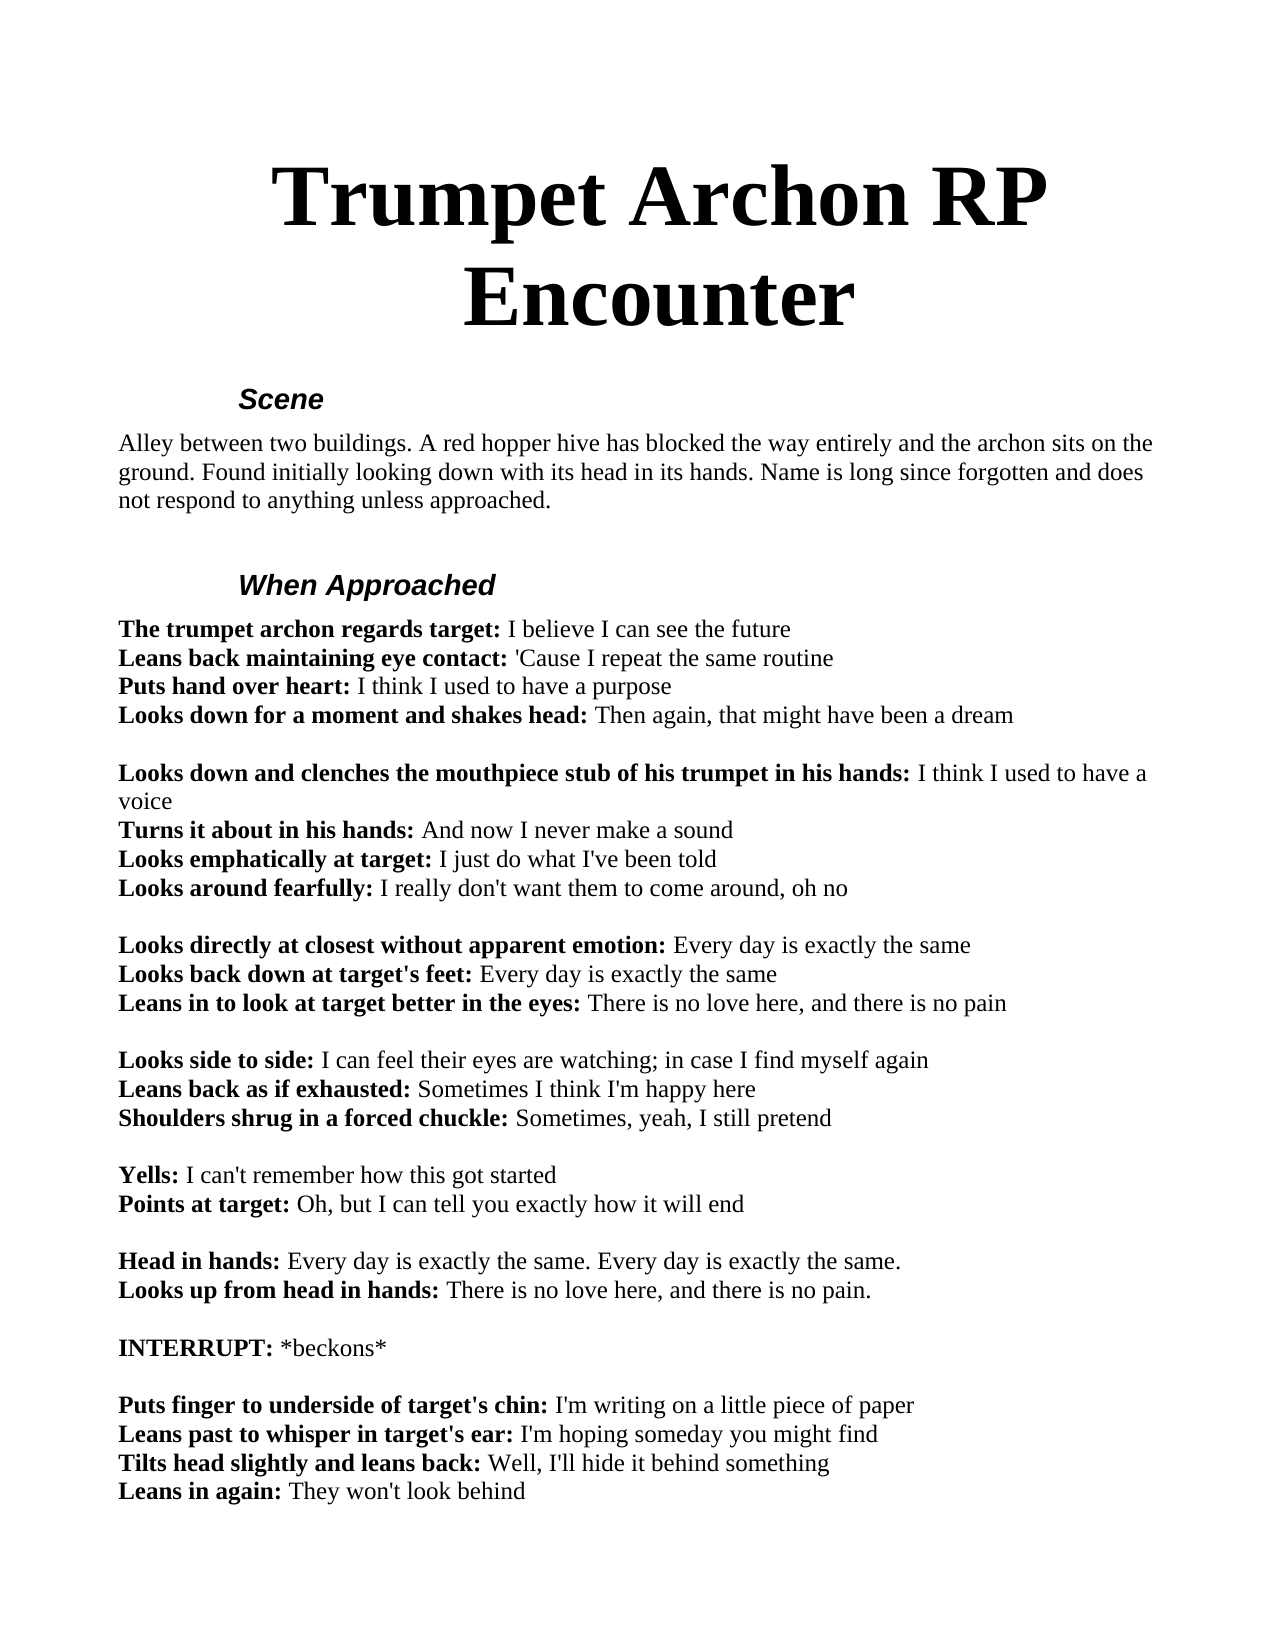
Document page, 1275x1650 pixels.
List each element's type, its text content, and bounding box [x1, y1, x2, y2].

text Looks back down at target's feet: Every day is exactly the same [118, 959, 1157, 988]
text Looks down and clenches the mouthpiece stub of his trumpet in his hands: I think I used to have a voice [118, 758, 1157, 815]
text Leans back as if exhausted: Sometimes I think I'm happy here [118, 1074, 1157, 1103]
text Leans past to whisper in target's ear: I'm hoping someday you might find [118, 1419, 1157, 1448]
text Looks around fearfully: I really don't want them to come around, oh no [118, 873, 1157, 901]
text Leans in to look at target better in the eyes: There is no love here, and there is no pain [118, 988, 1157, 1016]
text The trumpet archon regards target: I believe I can see the future [118, 614, 1157, 643]
text Points at target: Oh, but I can tell you exactly how it will end [118, 1189, 1157, 1218]
text Tilts head slightly and leans back: Well, I'll hide it behind something [118, 1448, 1157, 1476]
text Leans back maintaining eye contact: 'Cause I repeat the same routine [118, 643, 1157, 671]
text INTERRUPT: *beckons* [118, 1333, 1157, 1361]
text Looks down for a moment and shakes head: Then again, that might have been a dream [118, 700, 1157, 729]
subtitle When Approached [163, 568, 1157, 601]
text Looks up from head in hands: There is no love here, and there is no pain. [118, 1275, 1157, 1304]
text Puts finger to underside of target's chin: I'm writing on a little piece of paper [118, 1390, 1157, 1419]
text Looks side to side: I can feel their eyes are watching; in case I find myself again [118, 1045, 1157, 1074]
text Alley between two buildings. A red hopper hive has blocked the way entirely and the archon sits on the ground. Found initially looking down with its head in its hands. Name is long since forgotten and does not respond to anything unless approached. [118, 428, 1157, 514]
text Turns it about in his hands: And now I never make a sound [118, 815, 1157, 844]
text Shoulders shrug in a forced chuckle: Sometimes, yeah, I still pretend [118, 1103, 1157, 1131]
text Head in hands: Every day is exactly the same. Every day is exactly the same. [118, 1246, 1157, 1275]
text Puts hand over heart: I think I used to have a purpose [118, 671, 1157, 700]
text Looks directly at closest without apparent emotion: Every day is exactly the same [118, 930, 1157, 959]
subtitle Scene [163, 382, 1157, 415]
subtitle Trumpet archon RP encounter [163, 143, 1157, 344]
text Yells: I can't remember how this got started [118, 1160, 1157, 1189]
text Leans in again: They won't look behind [118, 1476, 1157, 1505]
text Looks emphatically at target: I just do what I've been told [118, 844, 1157, 873]
